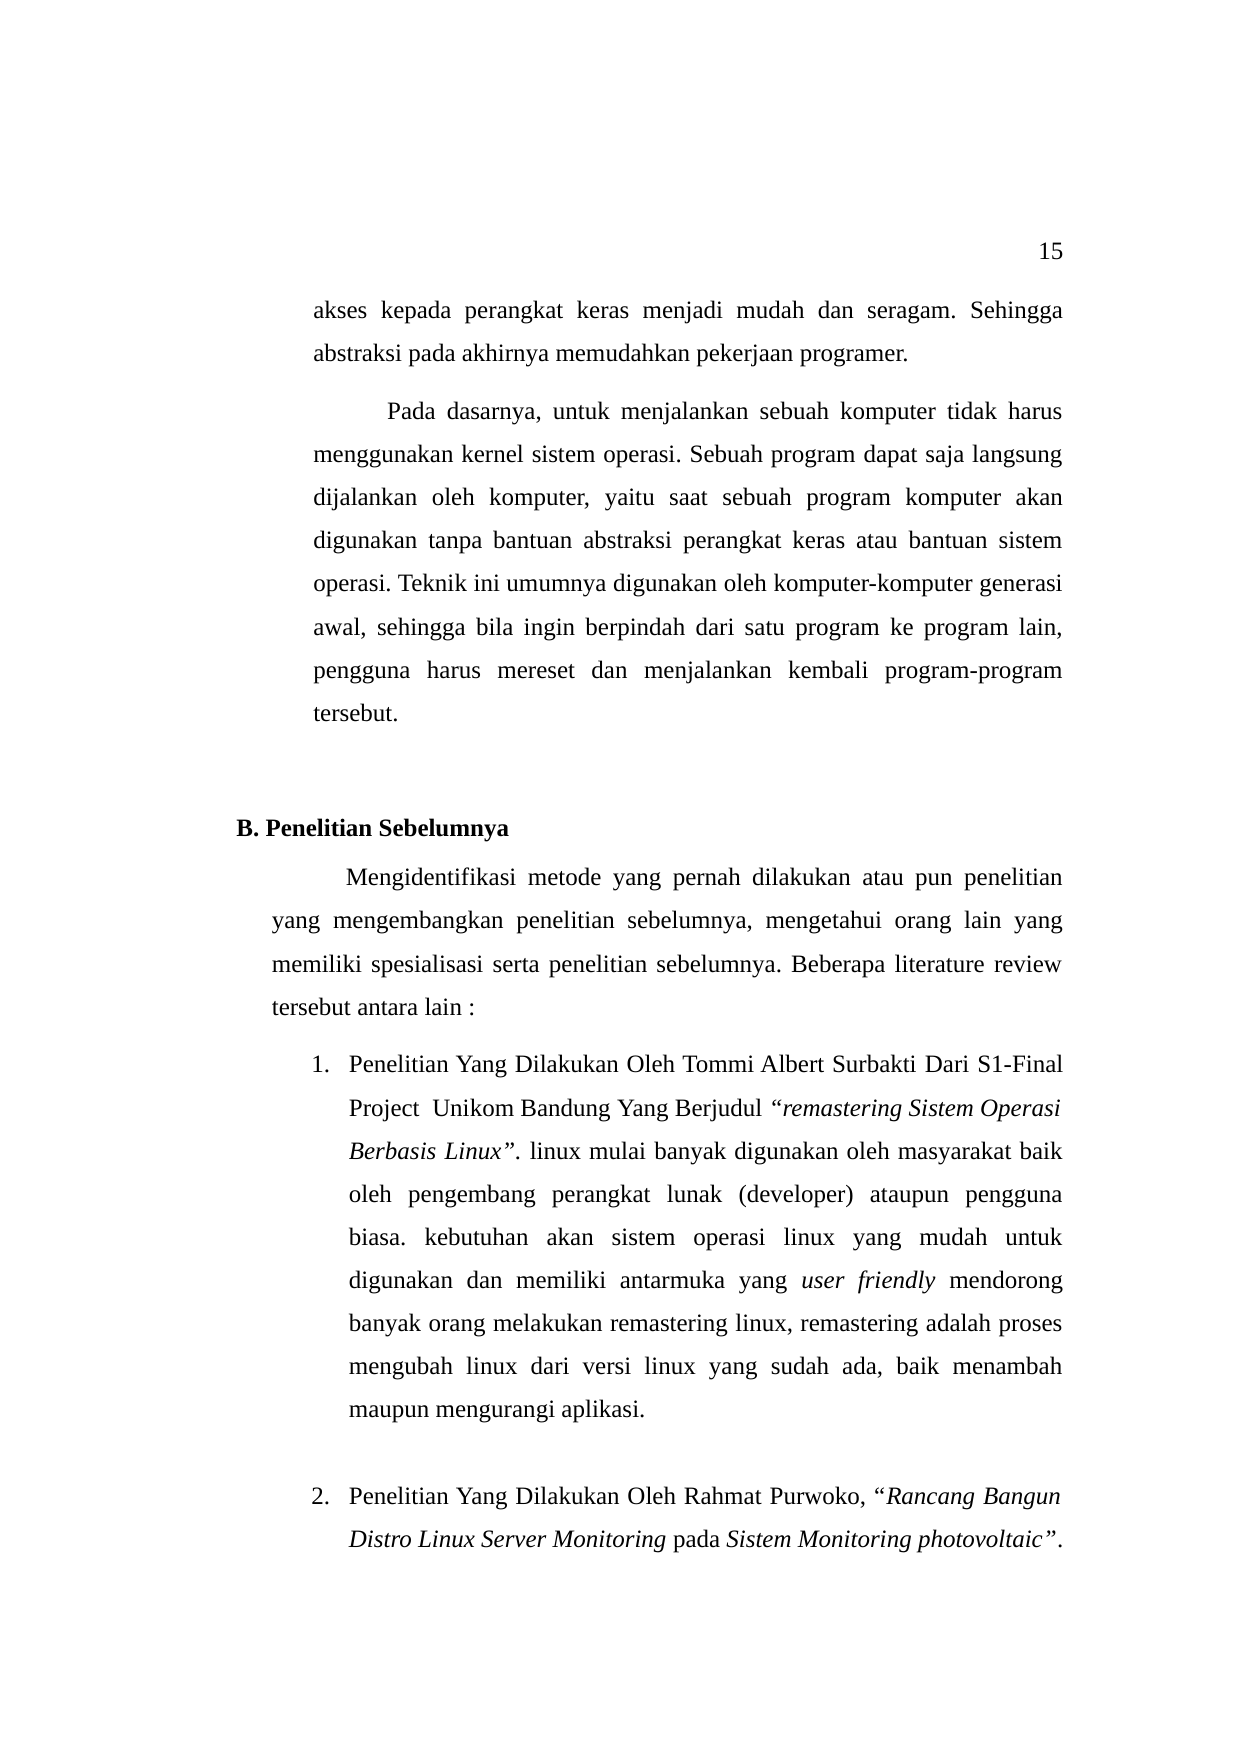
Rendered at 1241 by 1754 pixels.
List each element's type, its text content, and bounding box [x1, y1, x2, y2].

list Penelitian Yang Dilakukan Oleh Rahmat Purwoko, “Rancang Bangun Distro Linux Server Monitoring pada Sistem Monitoring photovoltaic”. [311, 1481, 1063, 1553]
text Mengidentifikasi metode yang pernah dilakukan atau pun penelitian yang mengembangkan penelitian sebelumnya, mengetahui orang lain yang memiliki spesialisasi serta penelitian sebelumnya. Beberapa literature review tersebut antara lain : [272, 862, 1063, 1021]
text akses kepada perangkat keras menjadi mudah dan seragam. Sehingga abstraksi pada akhirnya memudahkan pekerjaan programer. [313, 295, 1063, 367]
text Pada dasarnya, untuk menjalankan sebuah komputer tidak harus menggunakan kernel sistem operasi. Sebuah program dapat saja langsung dijalankan oleh komputer, yaitu saat sebuah program komputer akan digunakan tanpa bantuan abstraksi perangkat keras atau bantuan sistem operasi. Teknik ini umumnya digunakan oleh komputer-komputer generasi awal, sehingga bila ingin berpindah dari satu program ke program lain, pengguna harus mereset dan menjalankan kembali program-program tersebut. [313, 396, 1063, 727]
list Penelitian Yang Dilakukan Oleh Tommi Albert Surbakti Dari S1-Final Project Unikom Bandung Yang Berjudul “remastering Sistem Operasi Berbasis Linux”. linux mulai banyak digunakan oleh masyarakat baik oleh pengembang perangkat lunak (developer) ataupun pengguna biasa. kebutuhan akan sistem operasi linux yang mudah untuk digunakan dan memiliki antarmuka yang user friendly mendorong banyak orang melakukan remastering linux, remastering adalah proses mengubah linux dari versi linux yang sudah ada, baik menambah maupun mengurangi aplikasi. [311, 1049, 1063, 1423]
text B. Penelitian Sebelumnya [236, 813, 1063, 842]
